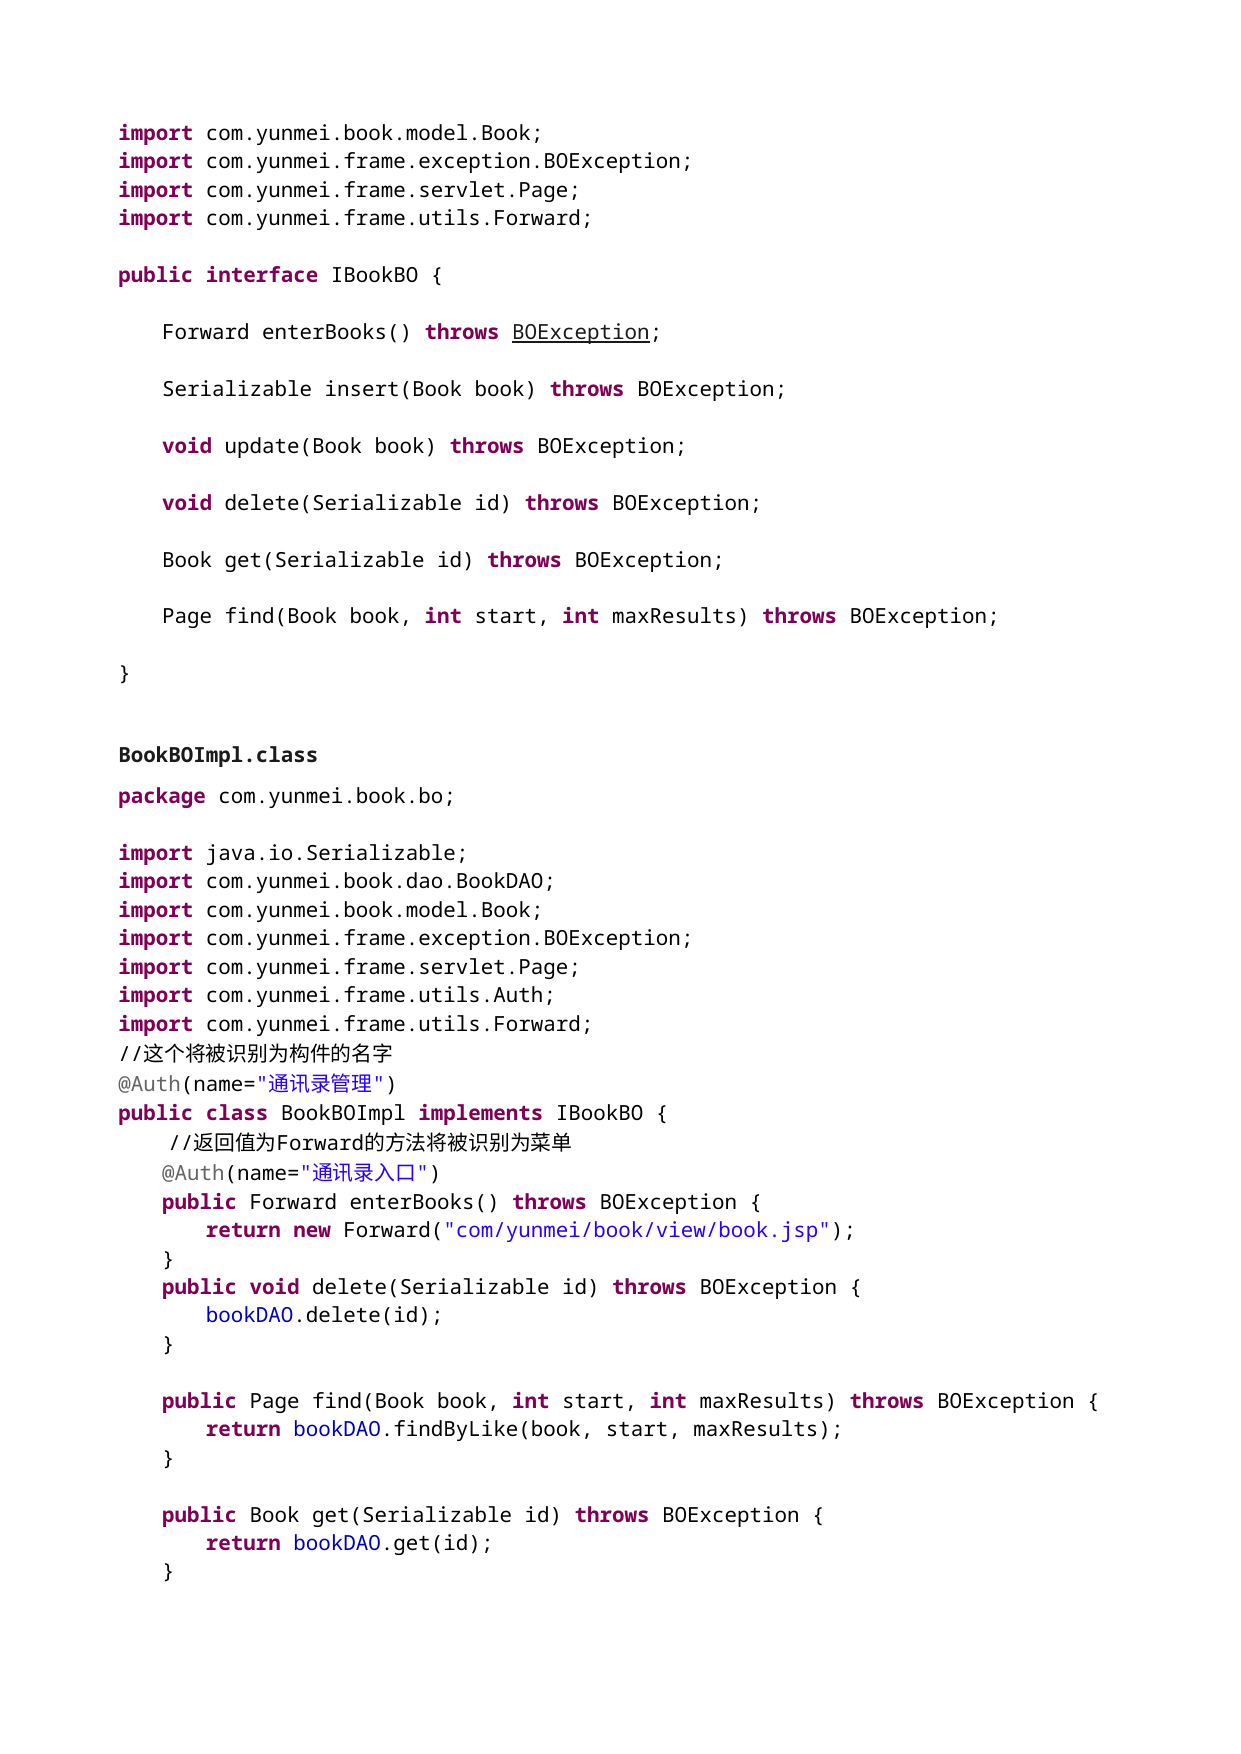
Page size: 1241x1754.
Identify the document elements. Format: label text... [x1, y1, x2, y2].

text public void delete(Serializable id) throws BOException { [118, 1272, 1122, 1301]
text import com.yunmei.book.dao.BookDAO; [118, 867, 1122, 895]
text import com.yunmei.frame.utils.Auth; [118, 980, 1122, 1009]
text import com.yunmei.frame.utils.Forward; [118, 1009, 1122, 1037]
text return new Forward("com/yunmei/book/view/book.jsp"); [118, 1215, 1122, 1244]
text @Auth(name="通讯录入口") [118, 1157, 1122, 1187]
text public interface IBookBO { [118, 260, 1122, 289]
text bookDAO.delete(id); [118, 1301, 1122, 1329]
text void update(Book book) throws BOException; [118, 431, 1122, 459]
text import java.io.Serializable; [118, 838, 1122, 867]
text public Forward enterBooks() throws BOException { [118, 1187, 1122, 1215]
subtitle BookBOImpl.class [118, 740, 1122, 769]
text import com.yunmei.frame.utils.Forward; [118, 203, 1122, 232]
text import com.yunmei.book.model.Book; [118, 895, 1122, 923]
text //返回值为Forward的方法将被识别为菜单 [118, 1126, 1122, 1157]
text return bookDAO.get(id); [118, 1528, 1122, 1557]
text } [118, 1244, 1122, 1272]
text public class BookBOImpl implements IBookBO { [118, 1098, 1122, 1126]
text public Book get(Serializable id) throws BOException { [118, 1500, 1122, 1528]
text public Page find(Book book, int start, int maxResults) throws BOException { [118, 1386, 1122, 1414]
text //这个将被识别为构件的名字 [118, 1037, 1122, 1067]
text @Auth(name="通讯录管理") [118, 1067, 1122, 1098]
text Page find(Book book, int start, int maxResults) throws BOException; [118, 602, 1122, 630]
text import com.yunmei.book.model.Book; [118, 118, 1122, 147]
text return bookDAO.findByLike(book, start, maxResults); [118, 1414, 1122, 1443]
text } [118, 1443, 1122, 1471]
text Forward enterBooks() throws BOException; [118, 317, 1122, 346]
text } [118, 1329, 1122, 1357]
text } [118, 1557, 1122, 1585]
text } [118, 658, 1122, 687]
text package com.yunmei.book.bo; [118, 781, 1122, 810]
text import com.yunmei.frame.servlet.Page; [118, 175, 1122, 203]
text import com.yunmei.frame.servlet.Page; [118, 952, 1122, 980]
text import com.yunmei.frame.exception.BOException; [118, 923, 1122, 952]
text void delete(Serializable id) throws BOException; [118, 488, 1122, 516]
text Serializable insert(Book book) throws BOException; [118, 374, 1122, 402]
text Book get(Serializable id) throws BOException; [118, 545, 1122, 573]
text import com.yunmei.frame.exception.BOException; [118, 147, 1122, 175]
